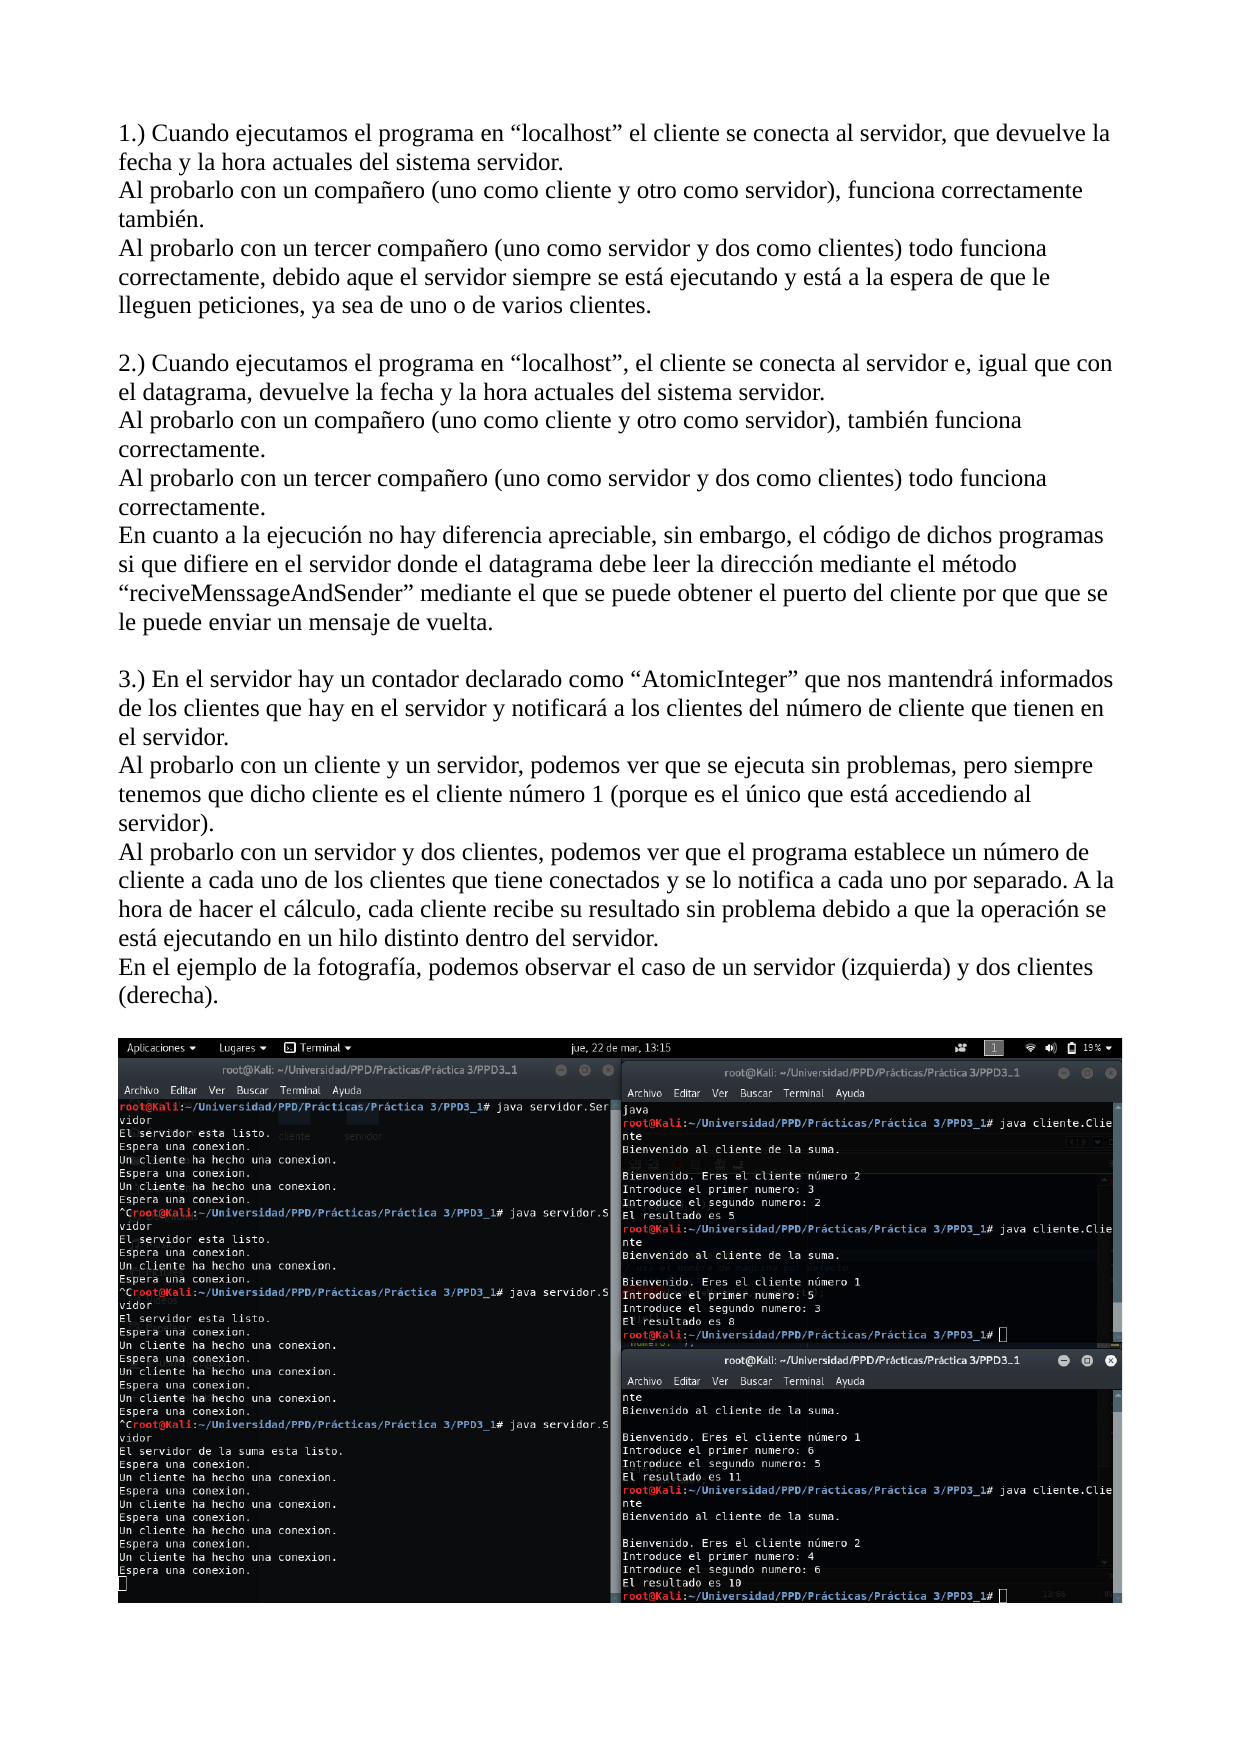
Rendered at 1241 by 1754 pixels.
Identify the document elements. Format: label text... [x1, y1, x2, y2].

text 1.) Cuando ejecutamos el programa en “localhost” el cliente se conecta al servidor, que devuelve la fecha y la hora actuales del sistema servidor. [118, 118, 1122, 176]
text En cuanto a la ejecución no hay diferencia apreciable, sin embargo, el código de dichos programas si que difiere en el servidor donde el datagrama debe leer la dirección mediante el método “reciveMenssageAndSender” mediante el que se puede obtener el puerto del cliente por que que se le puede enviar un mensaje de vuelta. [118, 521, 1122, 636]
text 3.) En el servidor hay un contador declarado como “AtomicInteger” que nos mantendrá informados de los clientes que hay en el servidor y notificará a los clientes del número de cliente que tienen en el servidor. [118, 664, 1122, 751]
text En el ejemplo de la fotografía, podemos observar el caso de un servidor (izquierda) y dos clientes (derecha). [118, 952, 1122, 1009]
text Al probarlo con un tercer compañero (uno como servidor y dos como clientes) todo funciona correctamente, debido aque el servidor siempre se está ejecutando y está a la espera de que le lleguen peticiones, ya sea de uno o de varios clientes. [118, 233, 1122, 319]
text Al probarlo con un tercer compañero (uno como servidor y dos como clientes) todo funciona correctamente. [118, 463, 1122, 521]
picture [118, 1038, 1123, 1603]
text Al probarlo con un compañero (uno como cliente y otro como servidor), también funciona correctamente. [118, 406, 1122, 463]
text Al probarlo con un compañero (uno como cliente y otro como servidor), funciona correctamente también. [118, 176, 1122, 233]
text Al probarlo con un cliente y un servidor, podemos ver que se ejecuta sin problemas, pero siempre tenemos que dicho cliente es el cliente número 1 (porque es el único que está accediendo al servidor). [118, 751, 1122, 837]
text Al probarlo con un servidor y dos clientes, podemos ver que el programa establece un número de cliente a cada uno de los clientes que tiene conectados y se lo notifica a cada uno por separado. A la hora de hacer el cálculo, cada cliente recibe su resultado sin problema debido a que la operación se está ejecutando en un hilo distinto dentro del servidor. [118, 837, 1122, 952]
text 2.) Cuando ejecutamos el programa en “localhost”, el cliente se conecta al servidor e, igual que con el datagrama, devuelve la fecha y la hora actuales del sistema servidor. [118, 348, 1122, 406]
